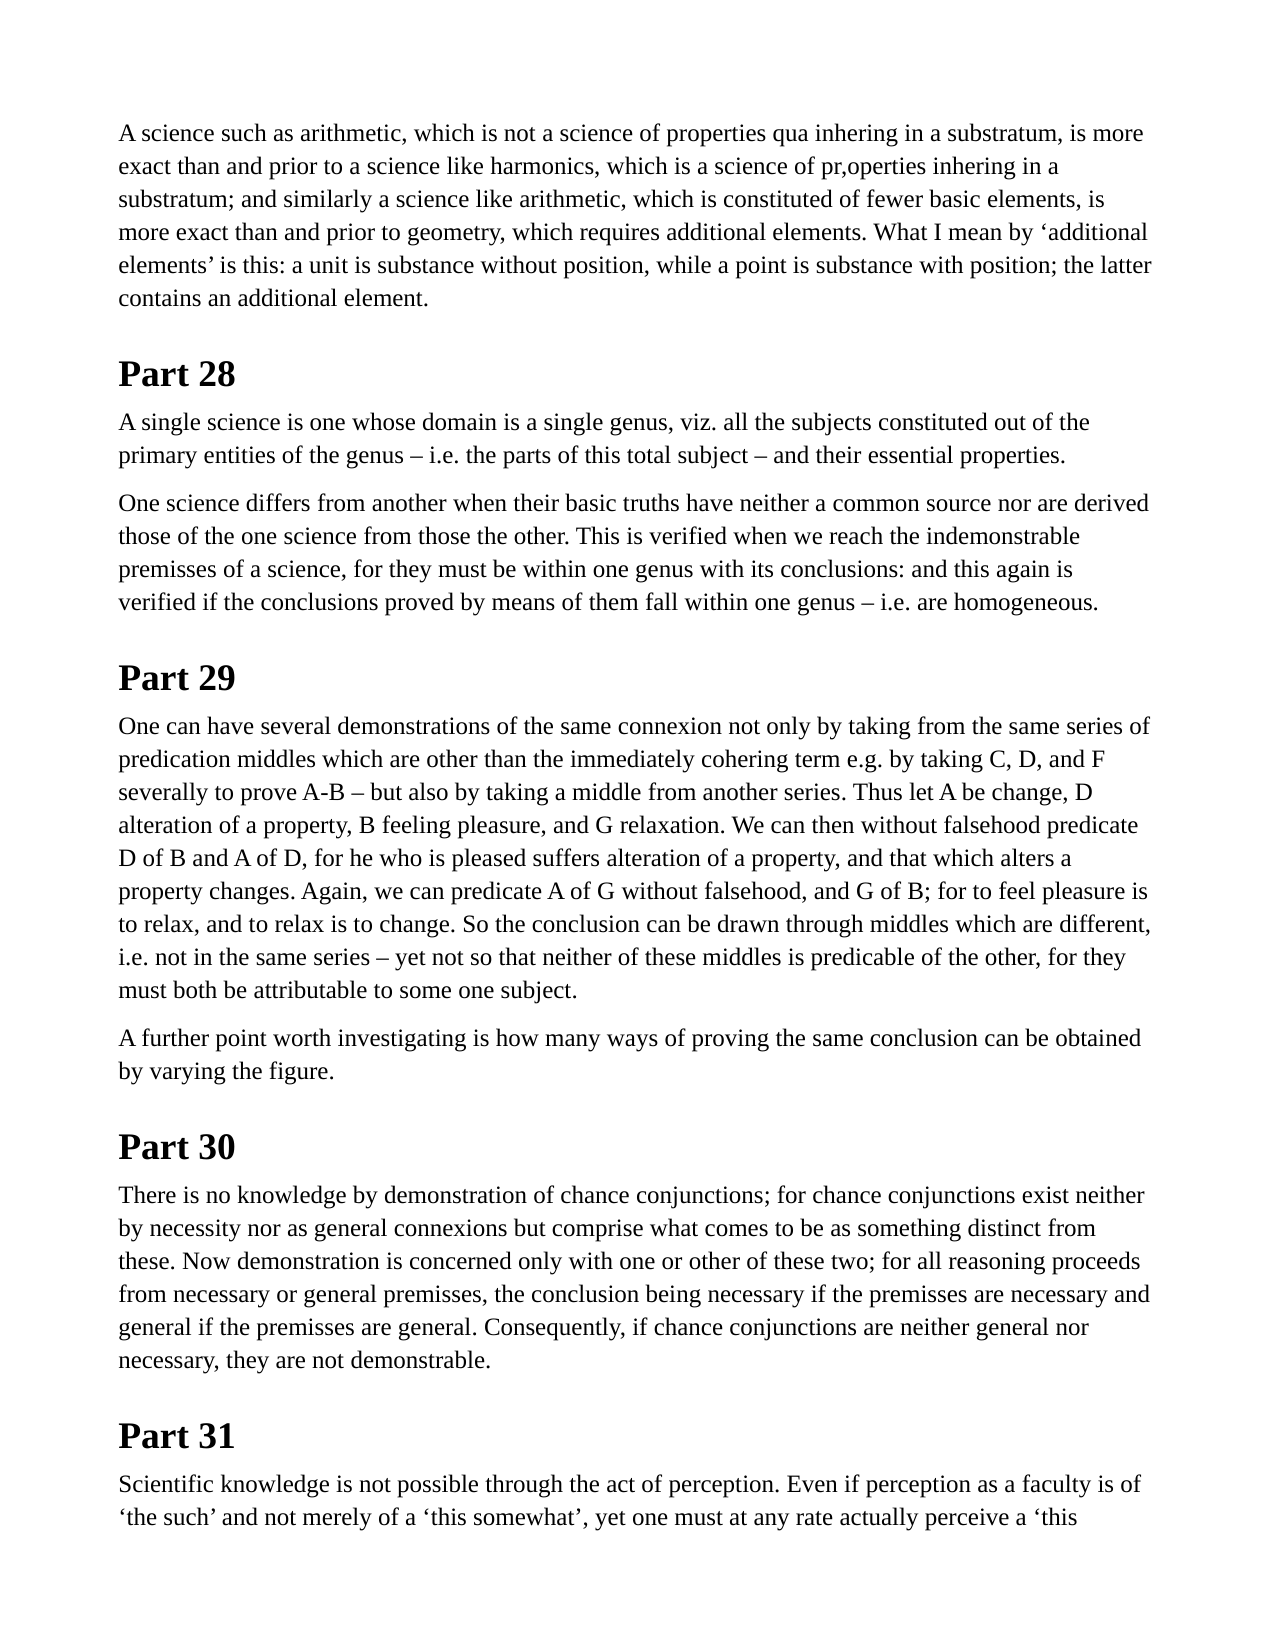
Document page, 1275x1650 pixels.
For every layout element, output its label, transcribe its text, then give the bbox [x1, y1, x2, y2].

subtitle Part 31 [118, 1413, 1157, 1457]
text A single science is one whose domain is a single genus, viz. all the subjects constituted out of the primary entities of the genus – i.e. the parts of this total subject – and their essential properties. [118, 407, 1157, 469]
text Scientific knowledge is not possible through the act of perception. Even if perception as a faculty is of ‘the such’ and not merely of a ‘this somewhat’, yet one must at any rate actually perceive a ‘this [118, 1469, 1157, 1531]
text One science differs from another when their basic truths have neither a common source nor are derived those of the one science from those the other. This is verified when we reach the indemonstrable premisses of a science, for they must be within one genus with its conclusions: and this again is verified if the conclusions proved by means of them fall within one genus – i.e. are homogeneous. [118, 488, 1157, 616]
subtitle Part 29 [118, 655, 1157, 698]
text A further point worth investigating is how many ways of proving the same conclusion can be obtained by varying the figure. [118, 1023, 1157, 1084]
subtitle Part 28 [118, 352, 1157, 395]
subtitle Part 30 [118, 1124, 1157, 1167]
text A science such as arithmetic, which is not a science of properties qua inhering in a substratum, is more exact than and prior to a science like harmonics, which is a science of pr,operties inhering in a substratum; and similarly a science like arithmetic, which is constituted of fewer basic elements, is more exact than and prior to geometry, which requires additional elements. What I mean by ‘additional elements’ is this: a unit is substance without position, while a point is substance with position; the latter contains an additional element. [118, 118, 1157, 312]
text One can have several demonstrations of the same connexion not only by taking from the same series of predication middles which are other than the immediately cohering term e.g. by taking C, D, and F severally to prove A-B – but also by taking a middle from another series. Thus let A be change, D alteration of a property, B feeling pleasure, and G relaxation. We can then without falsehood predicate D of B and A of D, for he who is pleased suffers alteration of a property, and that which alters a property changes. Again, we can predicate A of G without falsehood, and G of B; for to feel pleasure is to relax, and to relax is to change. So the conclusion can be drawn through middles which are different, i.e. not in the same series – yet not so that neither of these middles is predicable of the other, for they must both be attributable to some one subject. [118, 711, 1157, 1004]
text There is no knowledge by demonstration of chance conjunctions; for chance conjunctions exist neither by necessity nor as general connexions but comprise what comes to be as something distinct from these. Now demonstration is concerned only with one or other of these two; for all reasoning proceeds from necessary or general premisses, the conclusion being necessary if the premisses are necessary and general if the premisses are general. Consequently, if chance conjunctions are neither general nor necessary, they are not demonstrable. [118, 1180, 1157, 1374]
